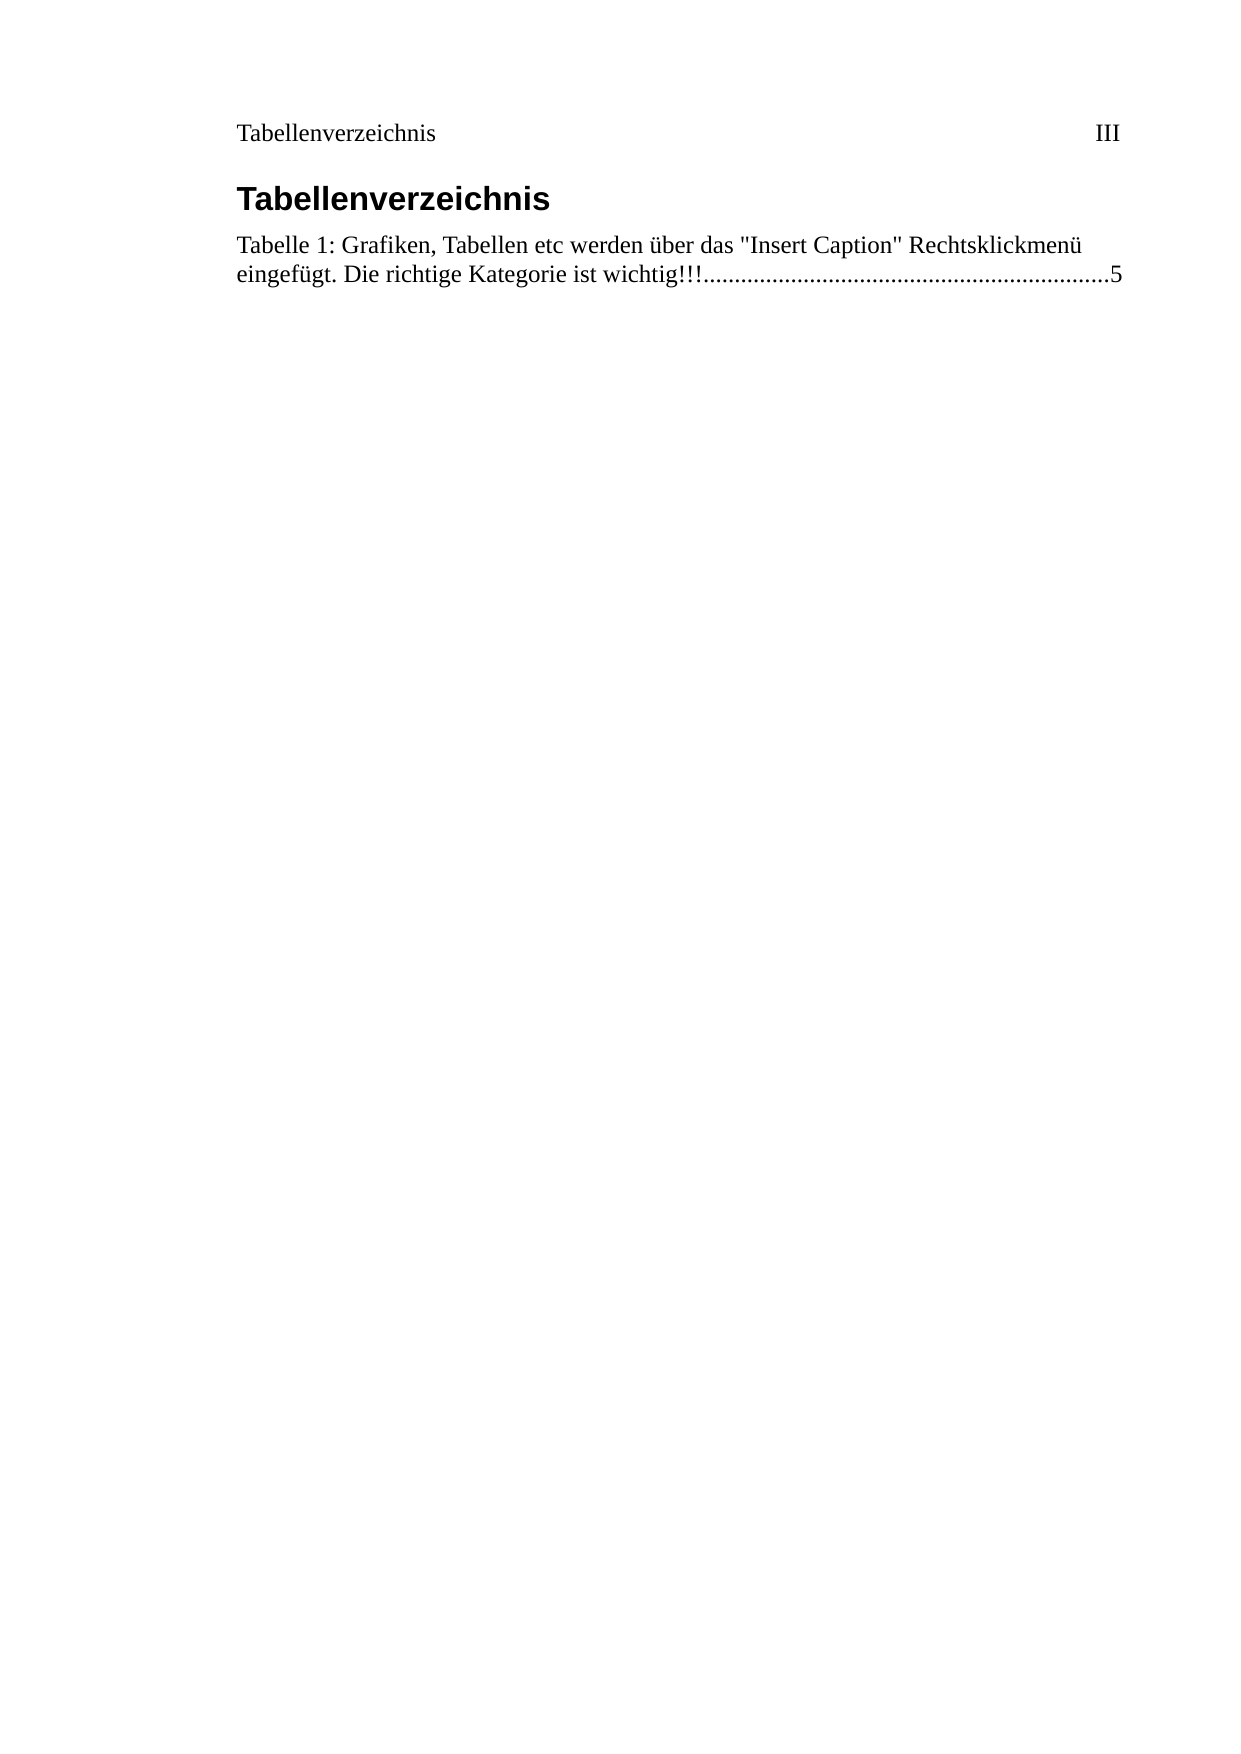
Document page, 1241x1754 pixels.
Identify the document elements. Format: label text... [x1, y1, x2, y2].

text Tabelle 1: Grafiken, Tabellen etc werden über das "Insert Caption" Rechtsklickmenü eingefügt. Die richtige Kategorie ist wichtig!!! 5 [236, 230, 1122, 288]
subtitle Tabellenverzeichnis [236, 179, 1122, 218]
